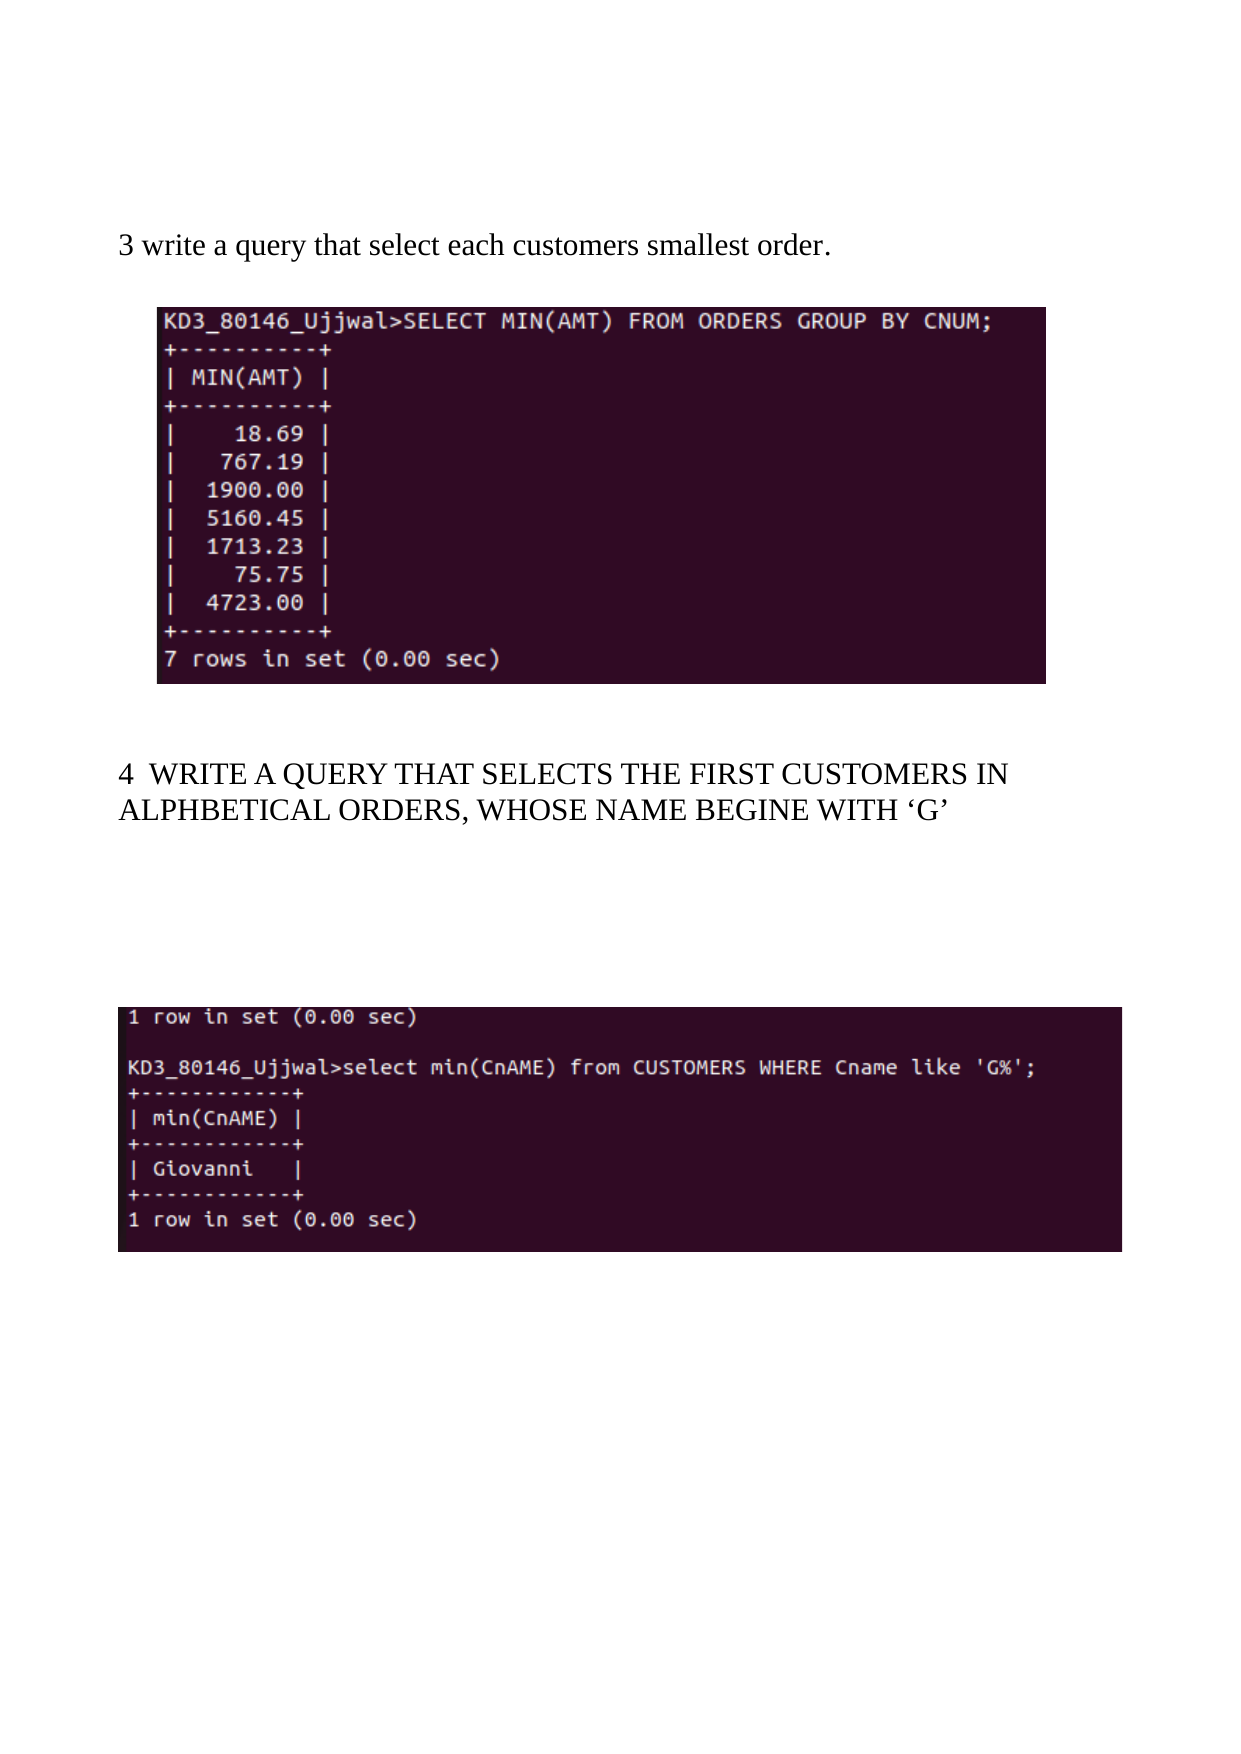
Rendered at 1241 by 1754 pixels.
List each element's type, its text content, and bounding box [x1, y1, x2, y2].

picture [118, 1007, 1123, 1252]
text 4 WRITE A QUERY THAT SELECTS THE FIRST CUSTOMERS IN ALPHBETICAL ORDERS, WHOSE NAME BEGINE WITH ‘G’ [118, 756, 1122, 827]
picture [156, 307, 1046, 684]
text 3 write a query that select each customers smallest order. [118, 226, 1122, 262]
